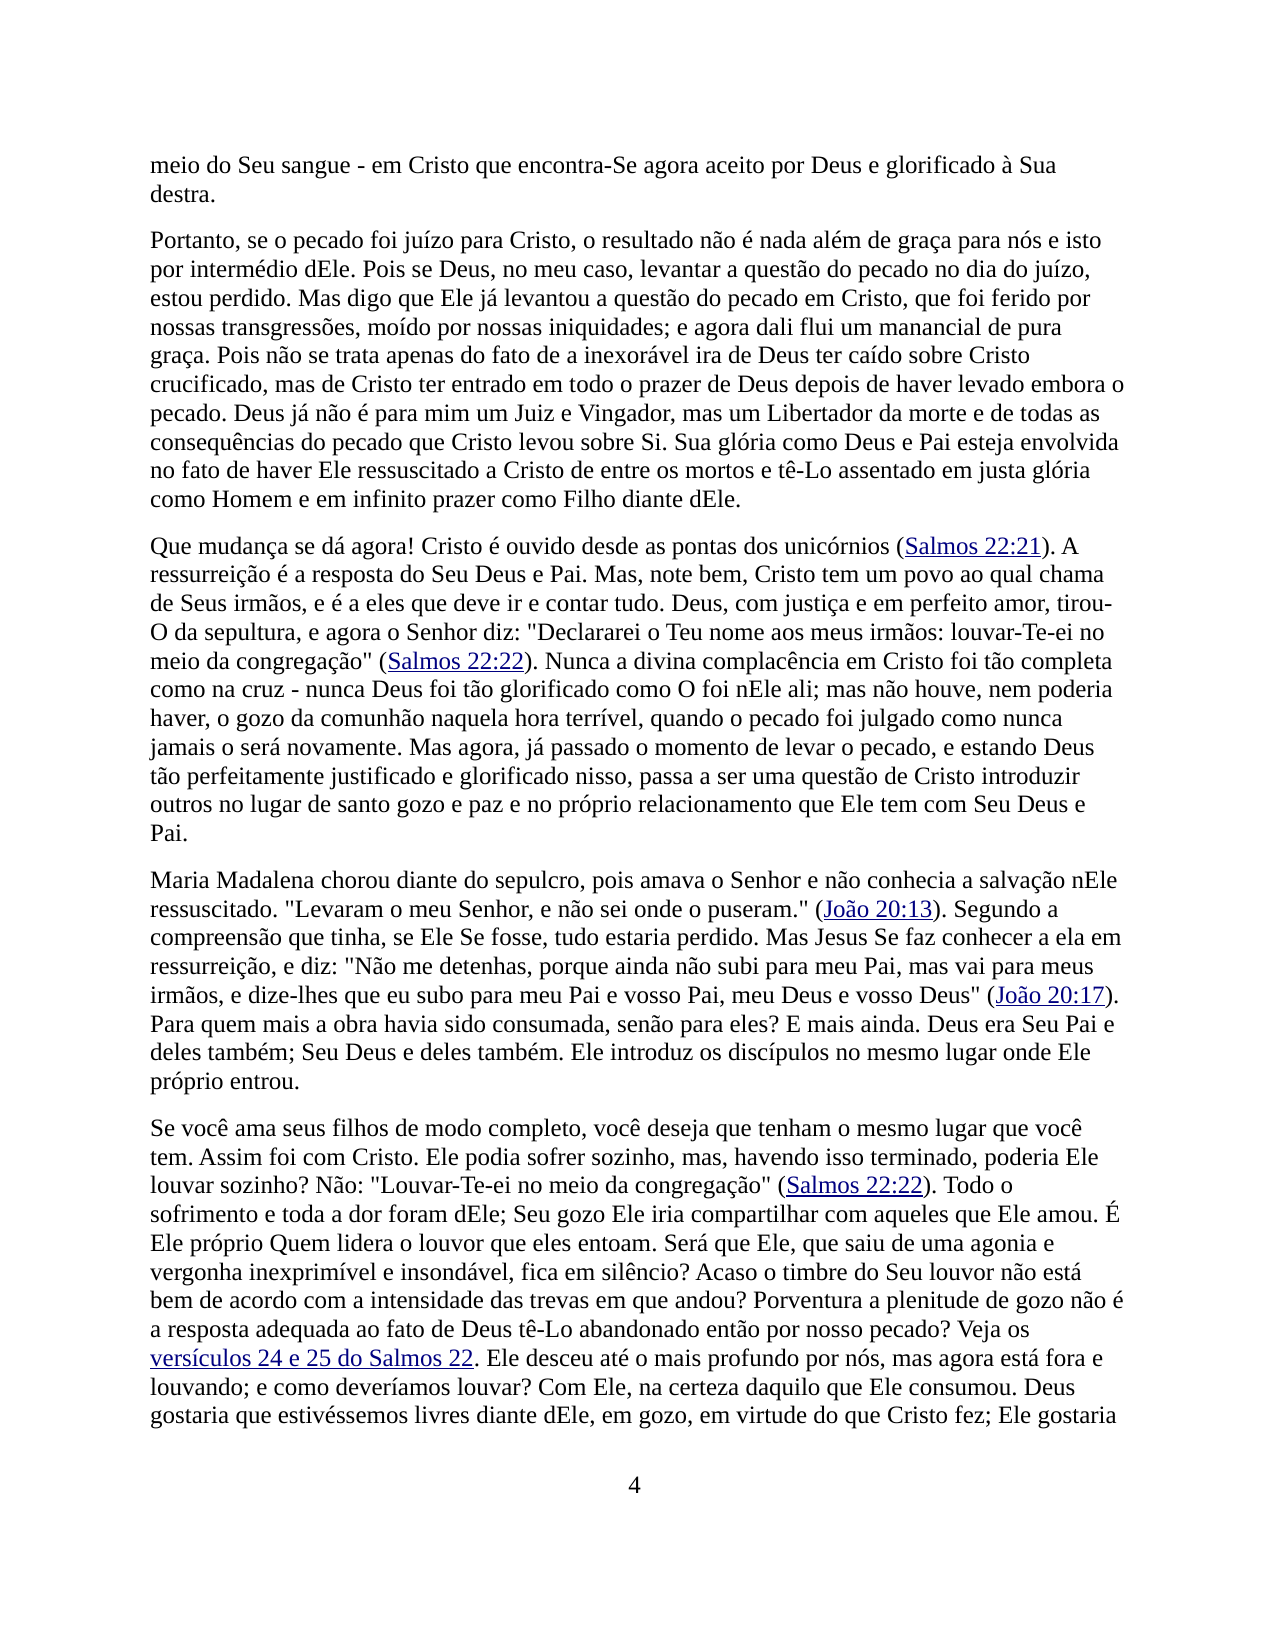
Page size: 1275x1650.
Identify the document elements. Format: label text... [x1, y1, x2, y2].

text Portanto, se o pecado foi juízo para Cristo, o resultado não é nada além de graça para nós e isto por intermédio dEle. Pois se Deus, no meu caso, levantar a questão do pecado no dia do juízo, estou perdido. Mas digo que Ele já levantou a questão do pecado em Cristo, que foi ferido por nossas transgressões, moído por nossas iniquidades; e agora dali flui um manancial de pura graça. Pois não se trata apenas do fato de a inexorável ira de Deus ter caído sobre Cristo crucificado, mas de Cristo ter entrado em todo o prazer de Deus depois de haver levado embora o pecado. Deus já não é para mim um Juiz e Vingador, mas um Libertador da morte e de todas as consequências do pecado que Cristo levou sobre Si. Sua glória como Deus e Pai esteja envolvida no fato de haver Ele ressuscitado a Cristo de entre os mortos e tê-Lo assentado em justa glória como Homem e em infinito prazer como Filho diante dEle. [150, 225, 1125, 513]
text meio do Seu sangue - em Cristo que encontra-Se agora aceito por Deus e glorificado à Sua destra. [150, 150, 1125, 207]
text Se você ama seus filhos de modo completo, você deseja que tenham o mesmo lugar que você tem. Assim foi com Cristo. Ele podia sofrer sozinho, mas, havendo isso terminado, poderia Ele louvar sozinho? Não: "Louvar-Te-ei no meio da congregação" (Salmos 22:22). Todo o sofrimento e toda a dor foram dEle; Seu gozo Ele iria compartilhar com aqueles que Ele amou. É Ele próprio Quem lidera o louvor que eles entoam. Será que Ele, que saiu de uma agonia e vergonha inexprimível e insondável, fica em silêncio? Acaso o timbre do Seu louvor não está bem de acordo com a intensidade das trevas em que andou? Porventura a plenitude de gozo não é a resposta adequada ao fato de Deus tê-Lo abandonado então por nosso pecado? Veja os versículos 24 e 25 do Salmos 22. Ele desceu até o mais profundo por nós, mas agora está fora e louvando; e como deveríamos louvar? Com Ele, na certeza daquilo que Ele consumou. Deus gostaria que estivéssemos livres diante dEle, em gozo, em virtude do que Cristo fez; Ele gostaria [150, 1113, 1125, 1429]
text Maria Madalena chorou diante do sepulcro, pois amava o Senhor e não conhecia a salvação nEle ressuscitado. "Levaram o meu Senhor, e não sei onde o puseram." (João 20:13). Segundo a compreensão que tinha, se Ele Se fosse, tudo estaria perdido. Mas Jesus Se faz conhecer a ela em ressurreição, e diz: "Não me detenhas, porque ainda não subi para meu Pai, mas vai para meus irmãos, e dize-lhes que eu subo para meu Pai e vosso Pai, meu Deus e vosso Deus" (João 20:17). Para quem mais a obra havia sido consumada, senão para eles? E mais ainda. Deus era Seu Pai e deles também; Seu Deus e deles também. Ele introduz os discípulos no mesmo lugar onde Ele próprio entrou. [150, 865, 1125, 1095]
text Que mudança se dá agora! Cristo é ouvido desde as pontas dos unicórnios (Salmos 22:21). A ressurreição é a resposta do Seu Deus e Pai. Mas, note bem, Cristo tem um povo ao qual chama de Seus irmãos, e é a eles que deve ir e contar tudo. Deus, com justiça e em perfeito amor, tirou-O da sepultura, e agora o Senhor diz: "Declararei o Teu nome aos meus irmãos: louvar-Te-ei no meio da congregação" (Salmos 22:22). Nunca a divina complacência em Cristo foi tão completa como na cruz - nunca Deus foi tão glorificado como O foi nEle ali; mas não houve, nem poderia haver, o gozo da comunhão naquela hora terrível, quando o pecado foi julgado como nunca jamais o será novamente. Mas agora, já passado o momento de levar o pecado, e estando Deus tão perfeitamente justificado e glorificado nisso, passa a ser uma questão de Cristo introduzir outros no lugar de santo gozo e paz e no próprio relacionamento que Ele tem com Seu Deus e Pai. [150, 531, 1125, 847]
